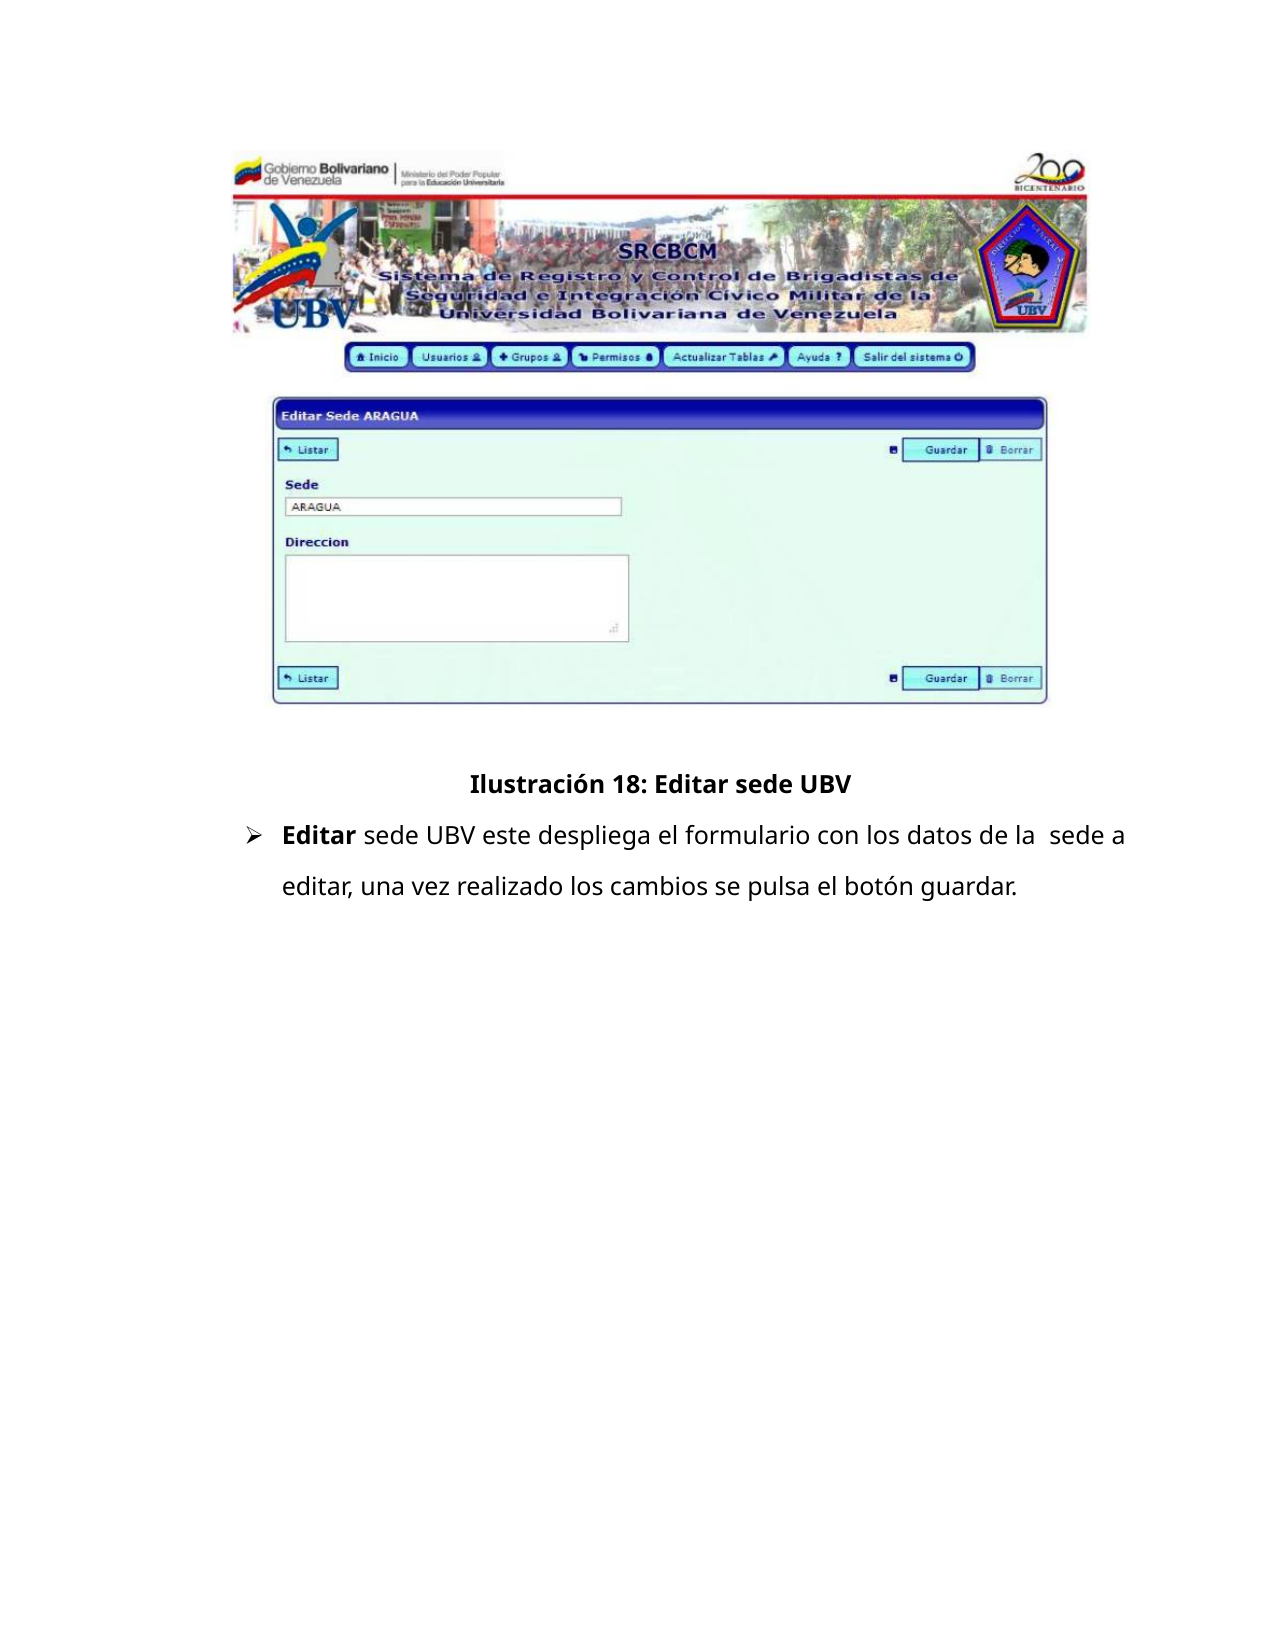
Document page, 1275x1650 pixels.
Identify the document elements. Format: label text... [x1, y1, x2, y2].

list Ilustración 18: Editar sede UBV [231, 766, 1090, 801]
list Editar sede UBV este despliega el formulario con los datos de la sede a editar, una vez realizado los cambios se pulsa el botón guardar. [231, 148, 1127, 903]
picture [230, 150, 1091, 708]
